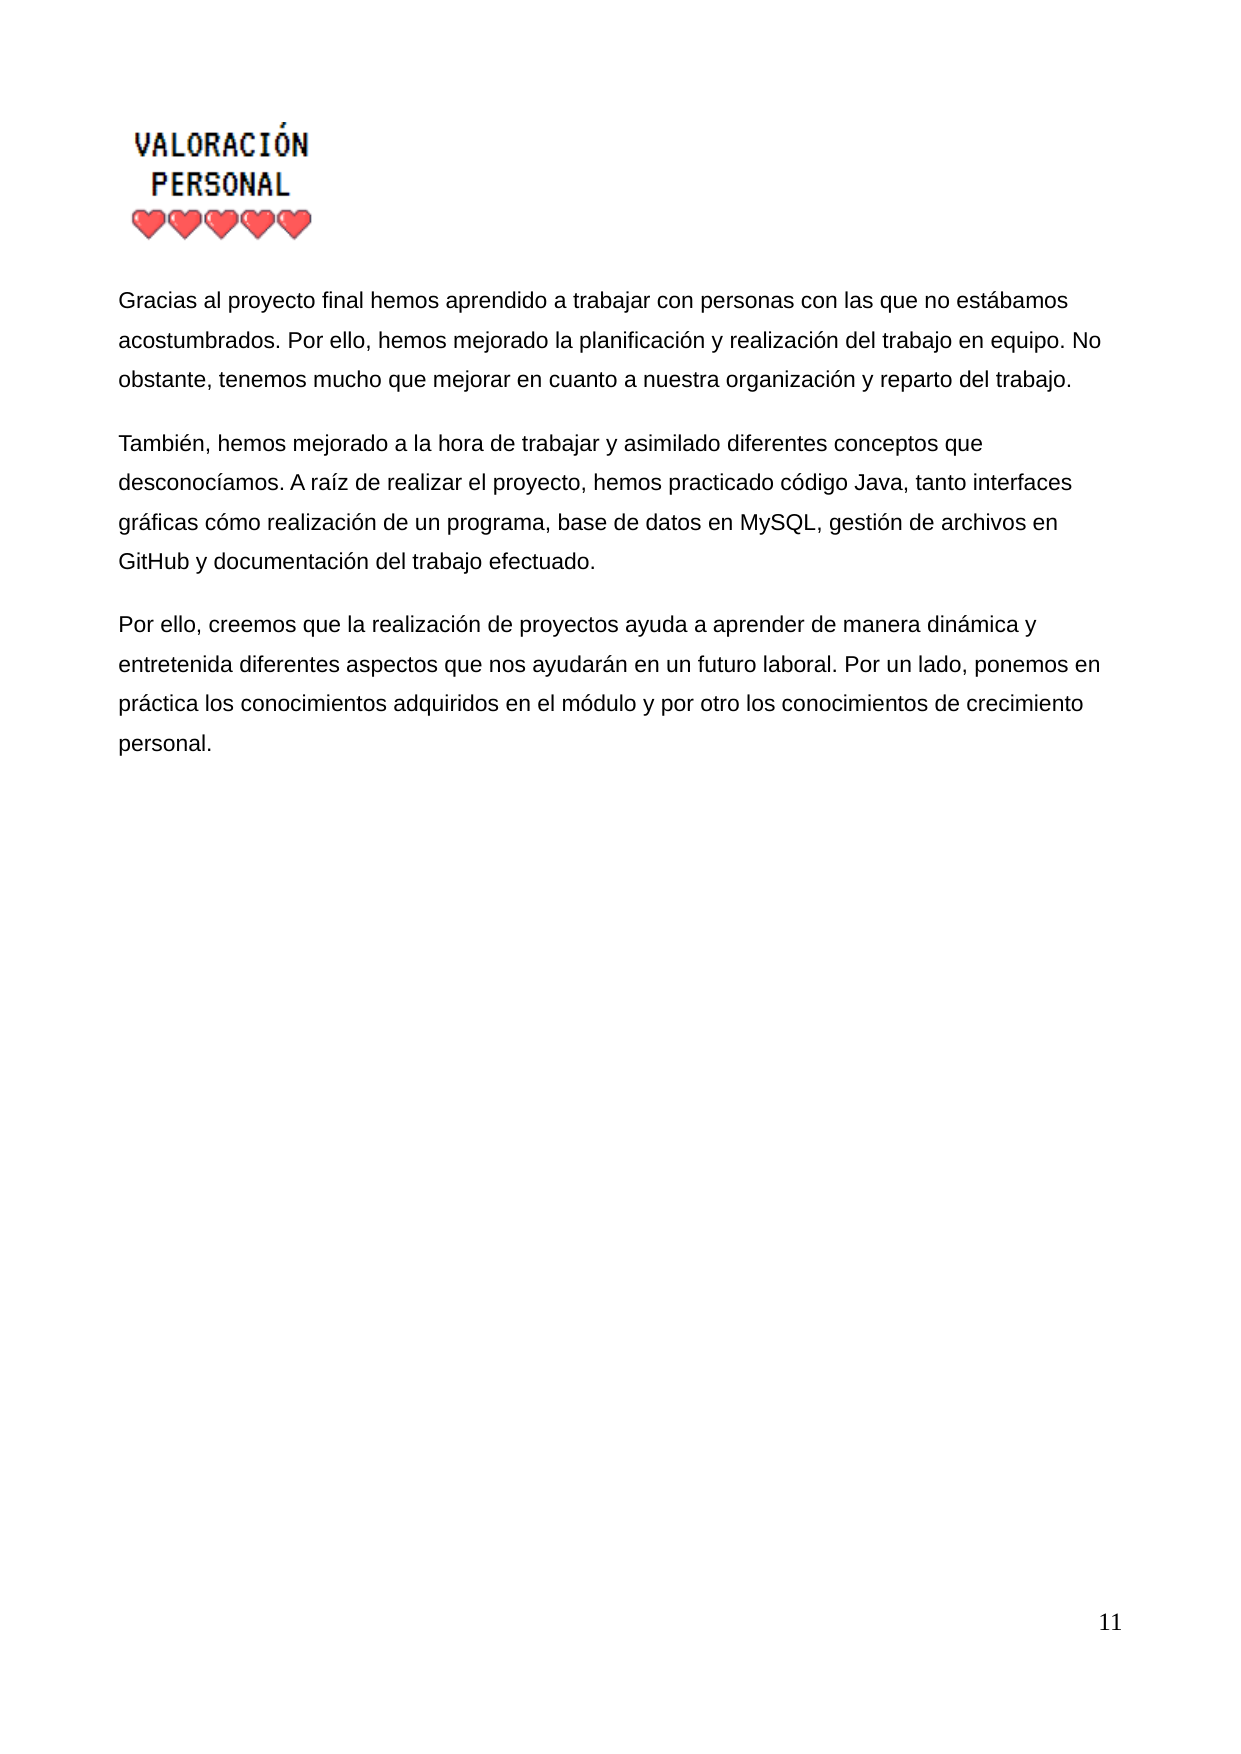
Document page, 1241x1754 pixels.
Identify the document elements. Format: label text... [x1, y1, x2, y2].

text Por ello, creemos que la realización de proyectos ayuda a aprender de manera dinámica y entretenida diferentes aspectos que nos ayudarán en un futuro laboral. Por un lado, ponemos en práctica los conocimientos adquiridos en el módulo y por otro los conocimientos de crecimiento personal. [118, 611, 1122, 756]
text Gracias al proyecto final hemos aprendido a trabajar con personas con las que no estábamos acostumbrados. Por ello, hemos mejorado la planificación y realización del trabajo en equipo. No obstante, tenemos mucho que mejorar en cuanto a nuestra organización y reparto del trabajo. [118, 287, 1122, 393]
picture [120, 122, 324, 256]
text También, hemos mejorado a la hora de trabajar y asimilado diferentes conceptos que desconocíamos. A raíz de realizar el proyecto, hemos practicado código Java, tanto interfaces gráficas cómo realización de un programa, base de datos en MySQL, gestión de archivos en GitHub y documentación del trabajo efectuado. [118, 429, 1122, 574]
